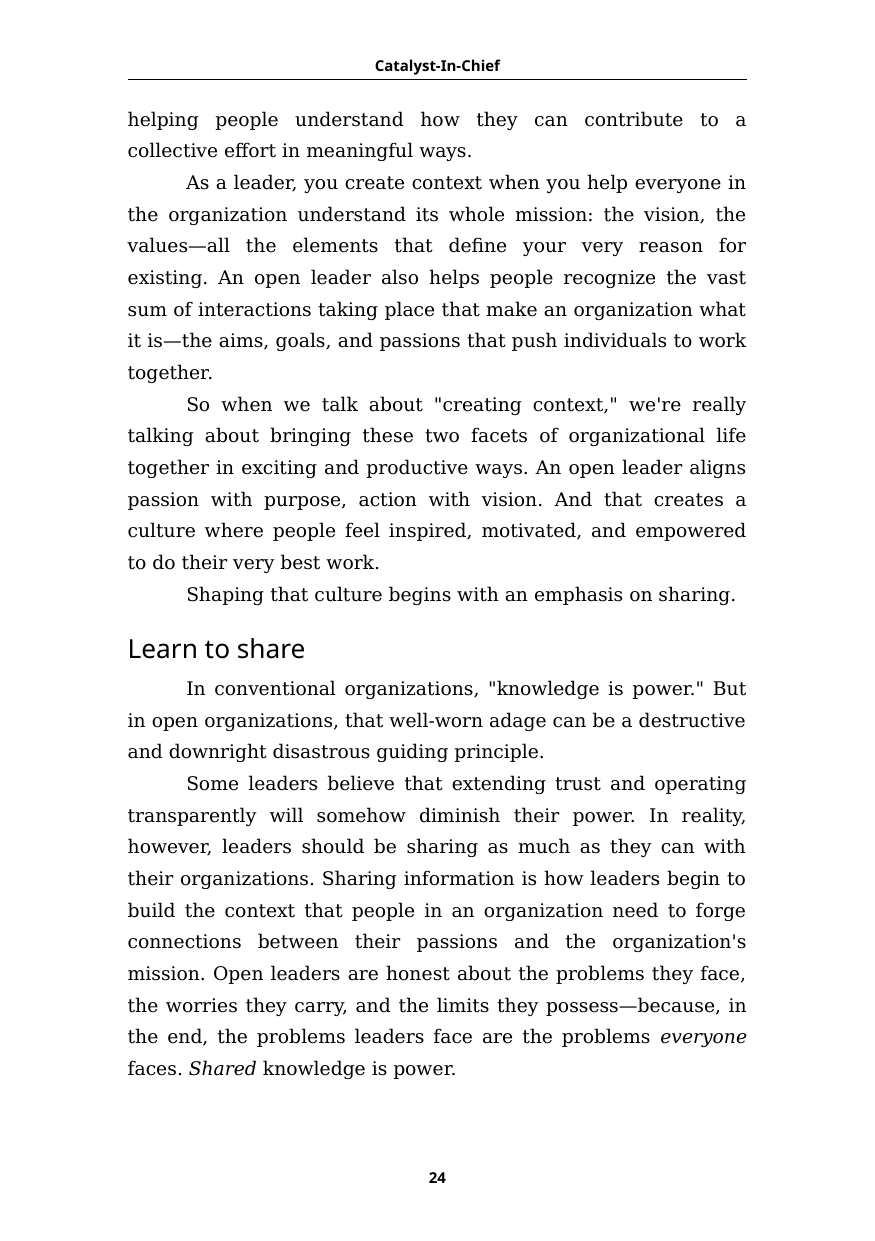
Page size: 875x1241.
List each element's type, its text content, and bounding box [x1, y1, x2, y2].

text In conventional organizations, "knowledge is power." But in open organizations, that well-worn adage can be a destructive and downright disastrous guiding principle. [127, 678, 747, 763]
text helping people understand how they can contribute to a collective effort in meaningful ways. [127, 109, 747, 162]
text Shaping that culture begins with an emphasis on sharing. [127, 584, 747, 606]
subtitle Learn to share [127, 630, 747, 666]
text As a leader, you create context when you help everyone in the organization understand its whole mission: the vision, the values—all the elements that define your very reason for existing. An open leader also helps people recognize the vast sum of interactions taking place that make an organization what it is—the aims, goals, and passions that push individuals to work together. [127, 172, 747, 384]
text Some leaders believe that extending trust and operating transparently will somehow diminish their power. In reality, however, leaders should be sharing as much as they can with their organizations. Sharing information is how leaders begin to build the context that people in an organization need to forge connections between their passions and the organization's mission. Open leaders are honest about the problems they face, the worries they carry, and the limits they possess—because, in the end, the problems leaders face are the problems everyone faces. Shared knowledge is power. [127, 773, 747, 1080]
text So when we talk about "creating context," we're really talking about bringing these two facets of organizational life together in exciting and productive ways. An open leader aligns passion with purpose, action with vision. And that creates a culture where people feel inspired, motivated, and empowered to do their very best work. [127, 394, 747, 574]
